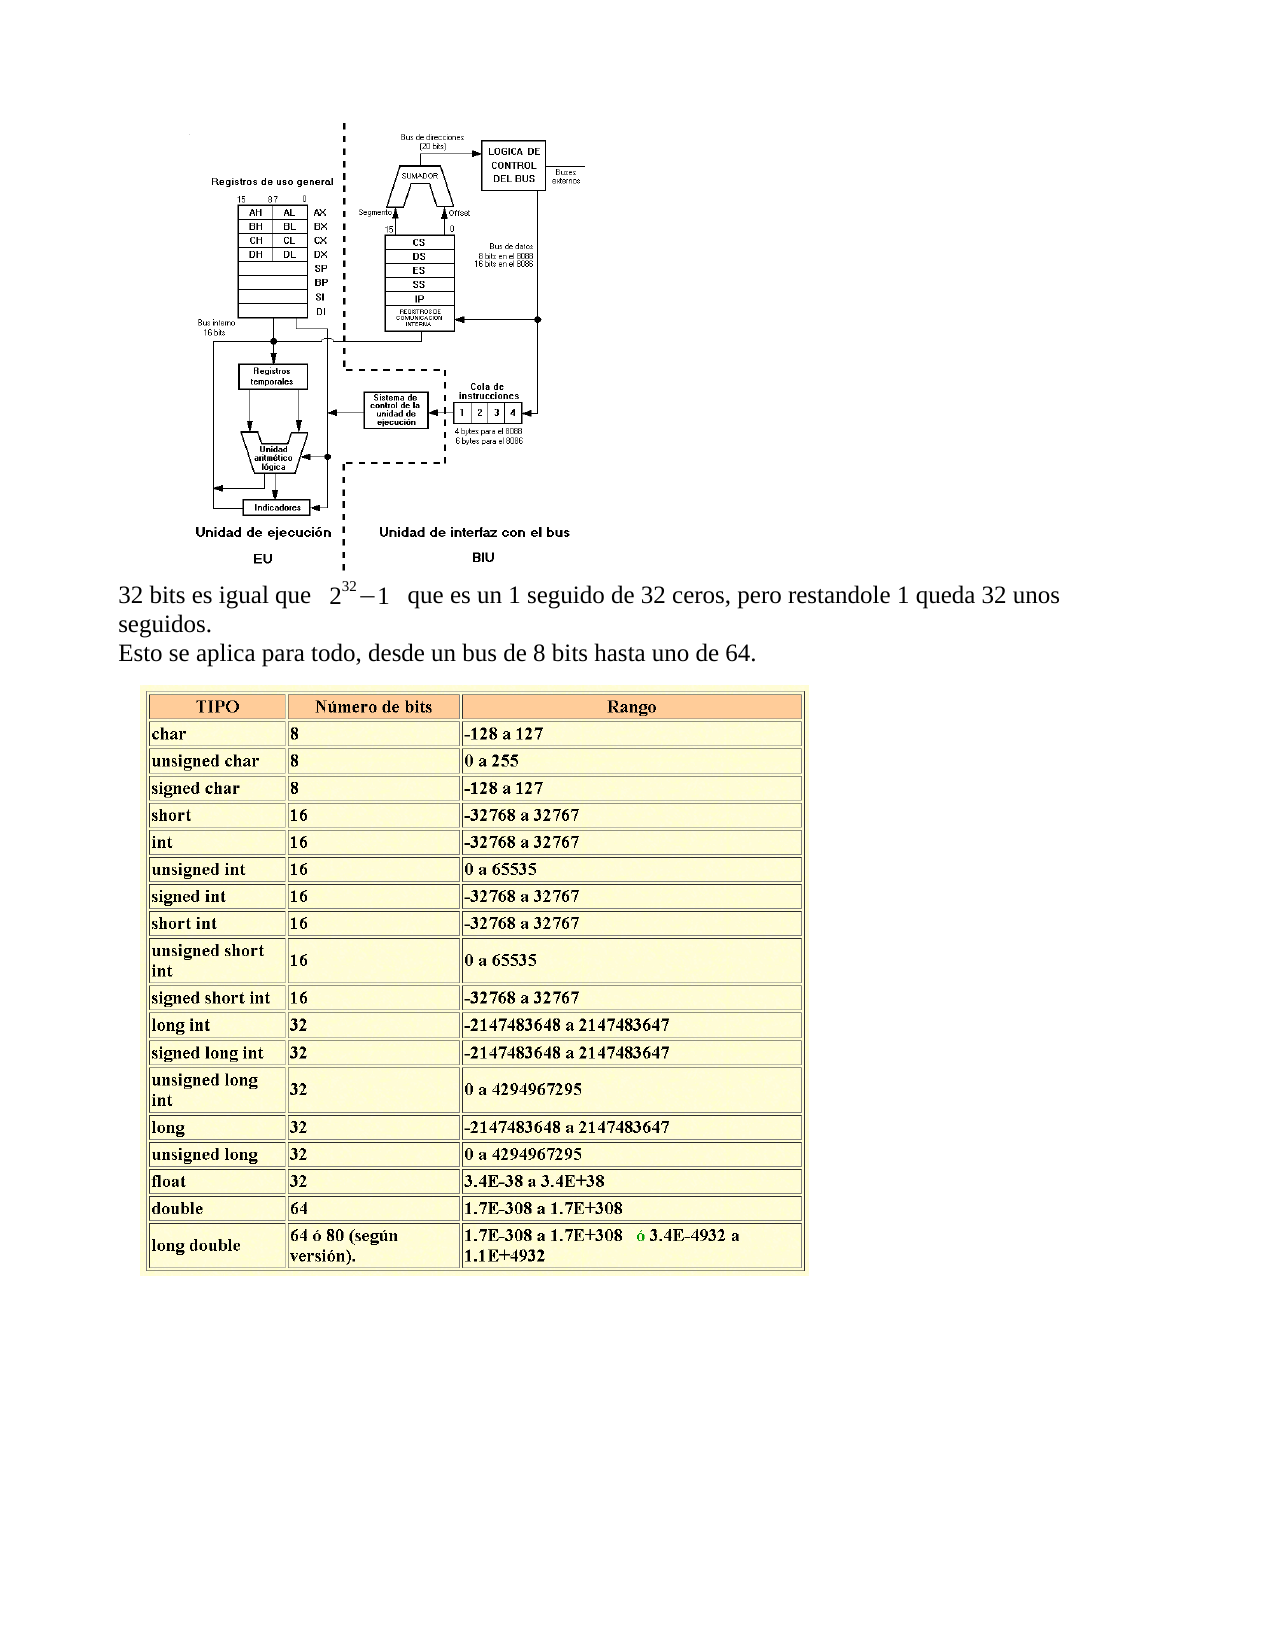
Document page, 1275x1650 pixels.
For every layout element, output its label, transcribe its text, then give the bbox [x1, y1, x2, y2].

picture [189, 123, 609, 578]
picture [140, 685, 809, 1277]
text 32 bits es igual queque es un 1 seguido de 32 ceros, pero restandole 1 queda 32 unos seguidos. [118, 578, 1157, 638]
text Esto se aplica para todo, desde un bus de 8 bits hasta uno de 64. [118, 638, 1157, 667]
